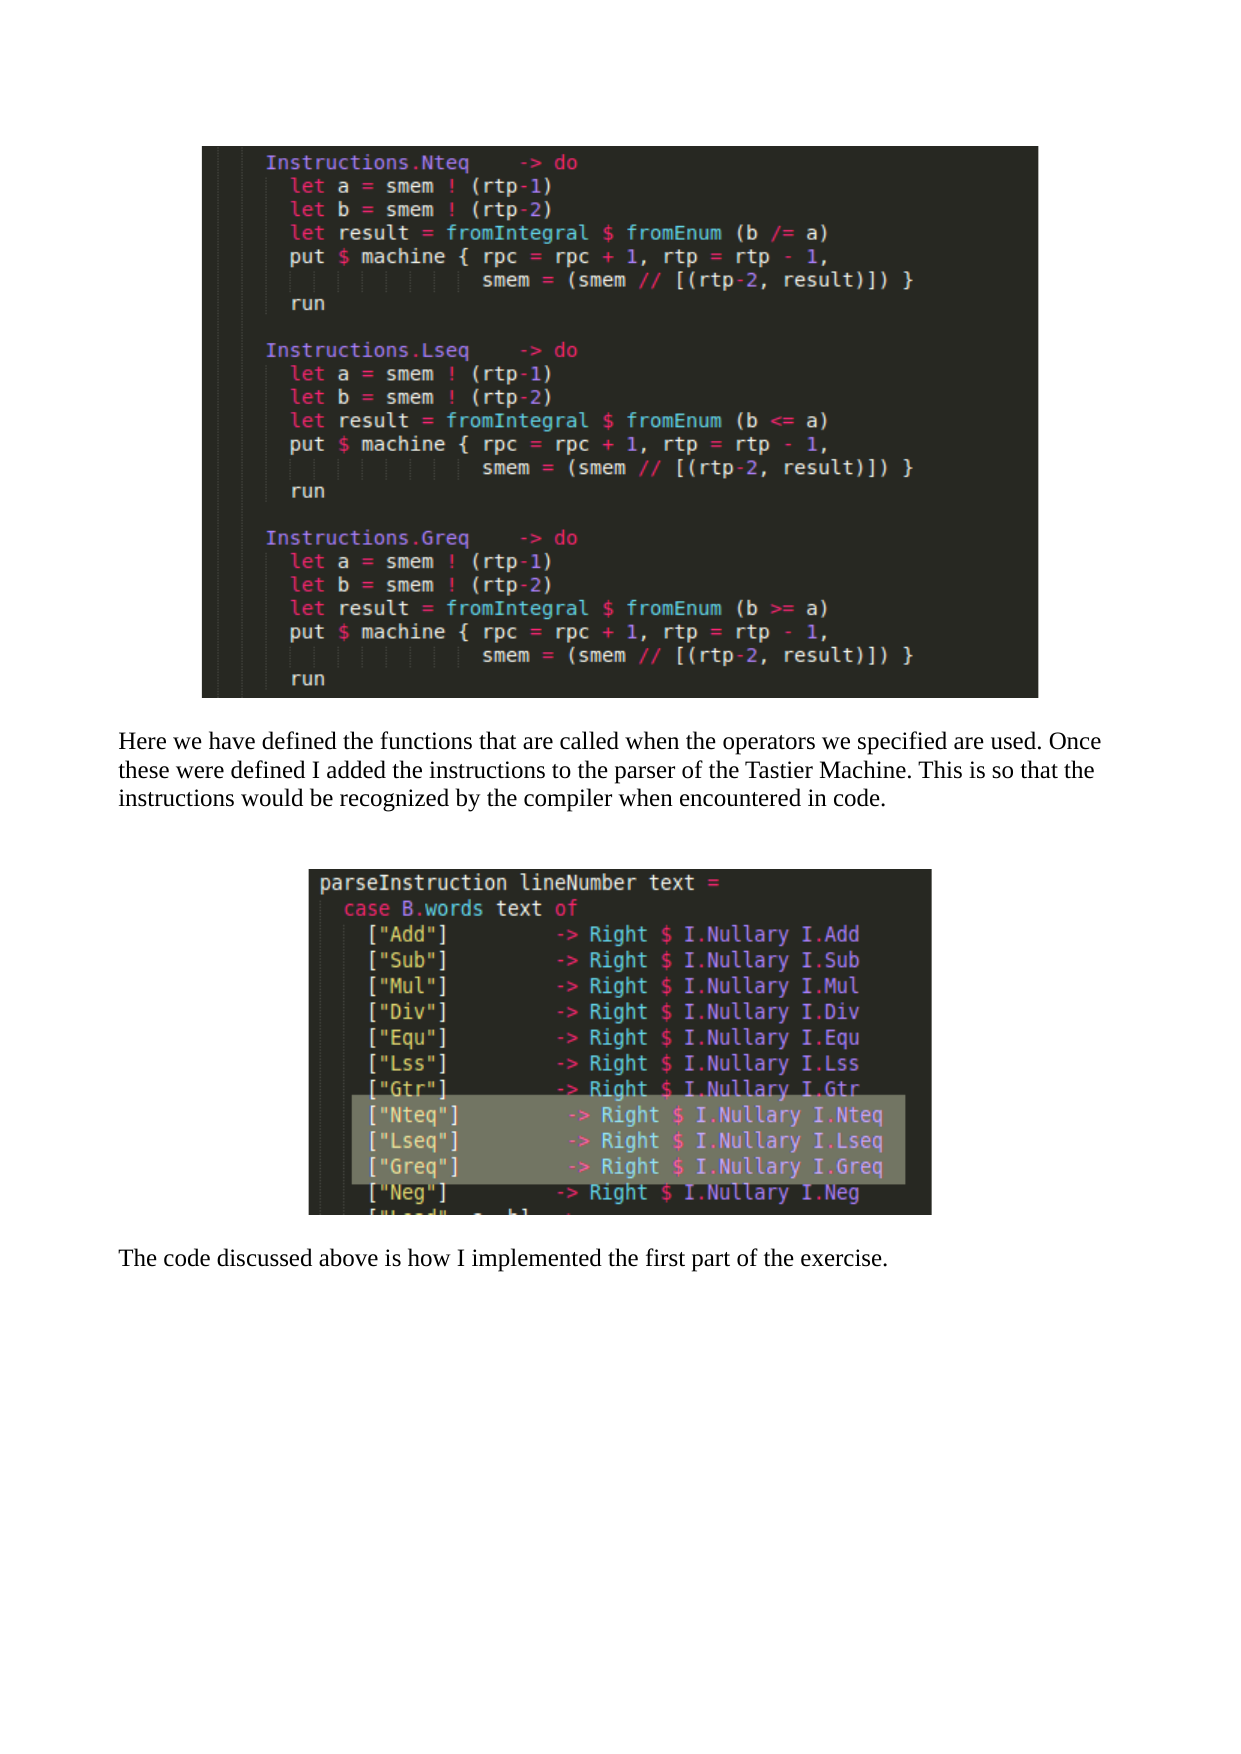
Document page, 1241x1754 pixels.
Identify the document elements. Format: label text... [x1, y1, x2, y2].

text The code discussed above is how I implemented the first part of the exercise. [118, 1243, 1122, 1272]
picture [308, 869, 932, 1215]
text Here we have defined the functions that are called when the operators we specified are used. Once these were defined I added the instructions to the parser of the Tastier Machine. This is so that the instructions would be recognized by the compiler when encountered in code. [118, 726, 1122, 812]
picture [201, 146, 1039, 698]
